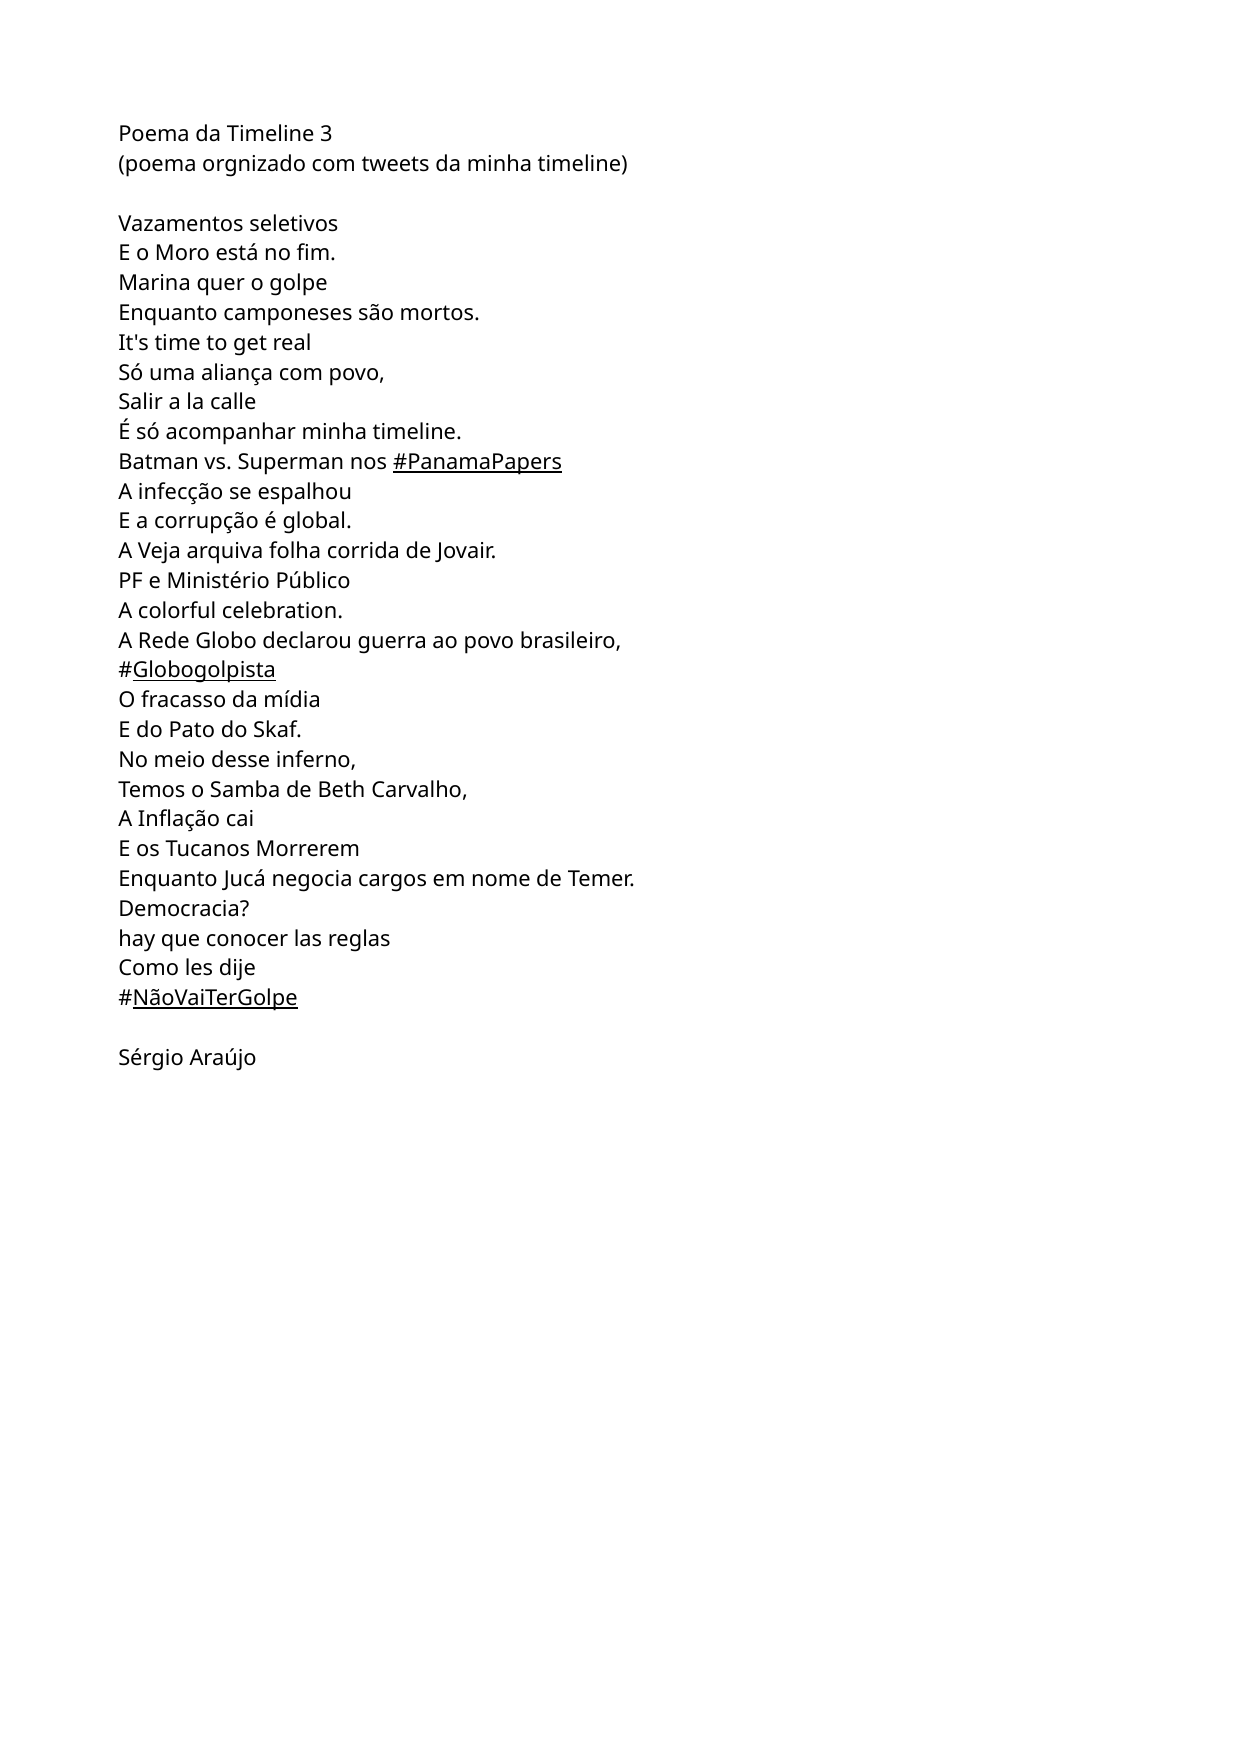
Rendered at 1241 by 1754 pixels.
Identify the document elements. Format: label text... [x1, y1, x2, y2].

text Sérgio Araújo [118, 1042, 1122, 1071]
text Temos o Samba de Beth Carvalho, [118, 773, 1122, 803]
text Só uma aliança com povo, [118, 356, 1122, 386]
text Salir a la calle [118, 386, 1122, 416]
text No meio desse inferno, [118, 744, 1122, 773]
text Democracia? [118, 893, 1122, 922]
text Batman vs. Superman nos #PanamaPapers [118, 446, 1122, 476]
text Vazamentos seletivos [118, 207, 1122, 237]
text #Globogolpista [118, 654, 1122, 684]
text E o Moro está no fim. [118, 237, 1122, 267]
text A Veja arquiva folha corrida de Jovair. [118, 535, 1122, 565]
text E a corrupção é global. [118, 505, 1122, 535]
text Enquanto Jucá negocia cargos em nome de Temer. [118, 863, 1122, 893]
text A colorful celebration. [118, 595, 1122, 624]
text O fracasso da mídia [118, 684, 1122, 714]
text A Rede Globo declarou guerra ao povo brasileiro, [118, 624, 1122, 654]
text E do Pato do Skaf. [118, 714, 1122, 744]
text A infecção se espalhou [118, 476, 1122, 505]
text A Inflação cai [118, 803, 1122, 833]
text E os Tucanos Morrerem [118, 833, 1122, 863]
text Enquanto camponeses são mortos. [118, 297, 1122, 327]
text hay que conocer las reglas [118, 922, 1122, 952]
text Poema da Timeline 3 [118, 118, 1122, 148]
text Como les dije [118, 952, 1122, 982]
text É só acompanhar minha timeline. [118, 416, 1122, 446]
text PF e Ministério Público [118, 565, 1122, 595]
text (poema orgnizado com tweets da minha timeline) [118, 148, 1122, 178]
text It's time to get real [118, 327, 1122, 356]
text Marina quer o golpe [118, 267, 1122, 297]
text #NãoVaiTerGolpe [118, 982, 1122, 1012]
